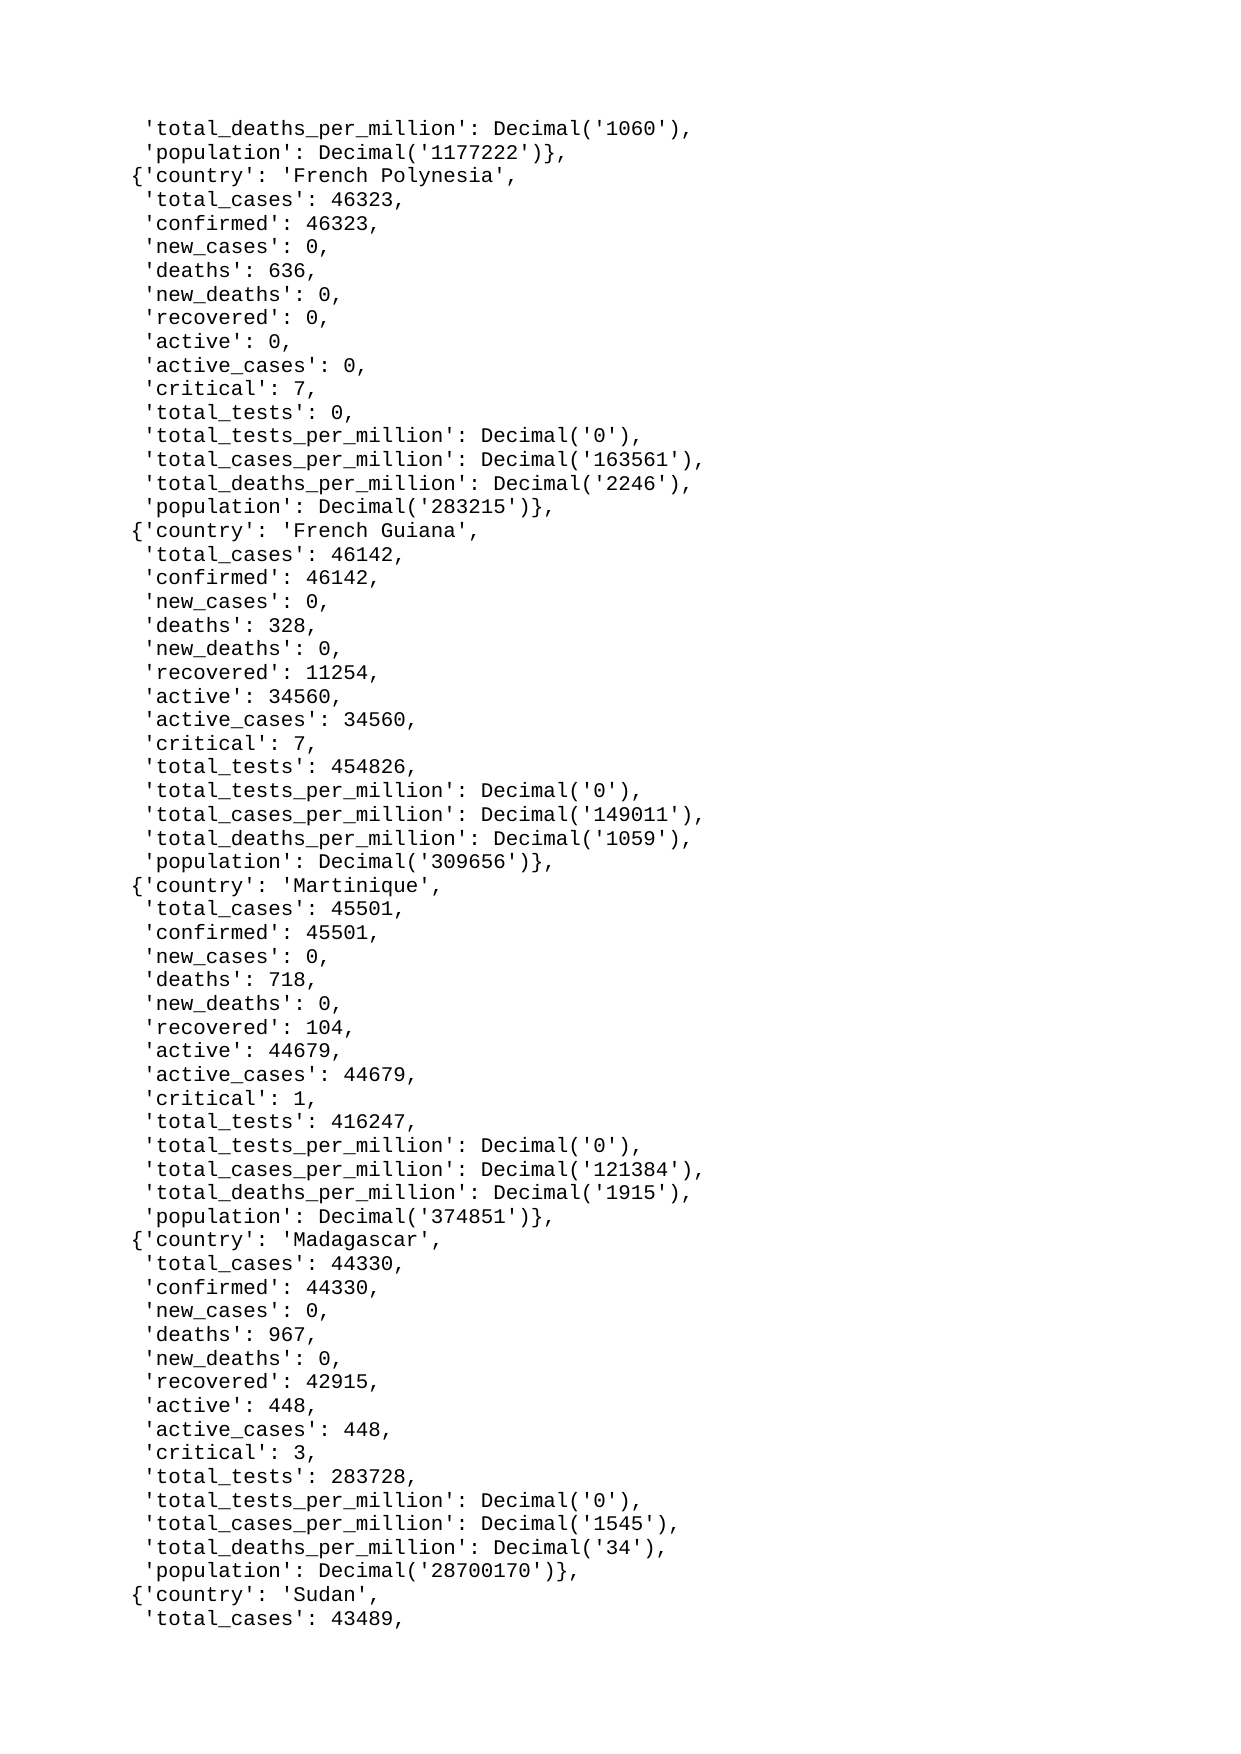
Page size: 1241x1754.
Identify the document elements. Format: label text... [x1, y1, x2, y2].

text {'country': 'French Guiana', [118, 520, 1122, 544]
text 'critical': 3, [118, 1442, 1122, 1466]
text 'confirmed': 46142, [118, 567, 1122, 591]
text 'total_cases': 43489, [118, 1608, 1122, 1631]
text 'new_deaths': 0, [118, 284, 1122, 307]
text 'new_deaths': 0, [118, 1348, 1122, 1371]
text 'total_cases_per_million': Decimal('163561'), [118, 449, 1122, 473]
text 'recovered': 104, [118, 1017, 1122, 1040]
text {'country': 'French Polynesia', [118, 165, 1122, 189]
text 'deaths': 967, [118, 1324, 1122, 1348]
text 'total_cases': 45501, [118, 898, 1122, 922]
text 'total_cases': 44330, [118, 1253, 1122, 1277]
text 'recovered': 0, [118, 307, 1122, 331]
text 'critical': 7, [118, 378, 1122, 402]
text 'new_deaths': 0, [118, 993, 1122, 1017]
text 'new_deaths': 0, [118, 638, 1122, 662]
text 'active': 34560, [118, 686, 1122, 709]
text 'deaths': 636, [118, 260, 1122, 284]
text 'confirmed': 46323, [118, 213, 1122, 236]
text 'total_tests_per_million': Decimal('0'), [118, 1489, 1122, 1513]
text 'total_deaths_per_million': Decimal('2246'), [118, 473, 1122, 496]
text 'confirmed': 44330, [118, 1277, 1122, 1300]
text 'confirmed': 45501, [118, 922, 1122, 946]
text 'total_tests': 454826, [118, 757, 1122, 780]
text 'critical': 7, [118, 733, 1122, 757]
text 'total_cases': 46323, [118, 189, 1122, 213]
text 'total_tests': 0, [118, 402, 1122, 426]
text 'total_tests': 283728, [118, 1466, 1122, 1489]
text 'population': Decimal('28700170')}, [118, 1561, 1122, 1584]
text 'new_cases': 0, [118, 236, 1122, 260]
text 'total_tests_per_million': Decimal('0'), [118, 1135, 1122, 1158]
text 'deaths': 328, [118, 615, 1122, 638]
text 'deaths': 718, [118, 969, 1122, 993]
text 'total_deaths_per_million': Decimal('1060'), [118, 118, 1122, 142]
text 'population': Decimal('374851')}, [118, 1206, 1122, 1229]
text {'country': 'Madagascar', [118, 1229, 1122, 1253]
text 'active_cases': 44679, [118, 1064, 1122, 1088]
text 'population': Decimal('283215')}, [118, 496, 1122, 520]
text 'active': 448, [118, 1395, 1122, 1419]
text 'new_cases': 0, [118, 591, 1122, 615]
text 'active_cases': 34560, [118, 709, 1122, 733]
text 'active': 44679, [118, 1040, 1122, 1064]
text 'total_cases_per_million': Decimal('121384'), [118, 1158, 1122, 1182]
text 'active': 0, [118, 331, 1122, 354]
text 'population': Decimal('309656')}, [118, 851, 1122, 875]
text 'population': Decimal('1177222')}, [118, 142, 1122, 165]
text 'total_deaths_per_million': Decimal('1059'), [118, 827, 1122, 851]
text {'country': 'Martinique', [118, 875, 1122, 898]
text {'country': 'Sudan', [118, 1584, 1122, 1608]
text 'total_deaths_per_million': Decimal('34'), [118, 1537, 1122, 1561]
text 'total_cases_per_million': Decimal('149011'), [118, 804, 1122, 827]
text 'total_cases': 46142, [118, 544, 1122, 567]
text 'active_cases': 448, [118, 1419, 1122, 1442]
text 'recovered': 11254, [118, 662, 1122, 686]
text 'new_cases': 0, [118, 1300, 1122, 1324]
text 'new_cases': 0, [118, 946, 1122, 969]
text 'critical': 1, [118, 1088, 1122, 1111]
text 'total_cases_per_million': Decimal('1545'), [118, 1513, 1122, 1537]
text 'total_tests_per_million': Decimal('0'), [118, 426, 1122, 449]
text 'recovered': 42915, [118, 1371, 1122, 1395]
text 'total_tests_per_million': Decimal('0'), [118, 780, 1122, 804]
text 'active_cases': 0, [118, 354, 1122, 378]
text 'total_tests': 416247, [118, 1111, 1122, 1135]
text 'total_deaths_per_million': Decimal('1915'), [118, 1182, 1122, 1206]
